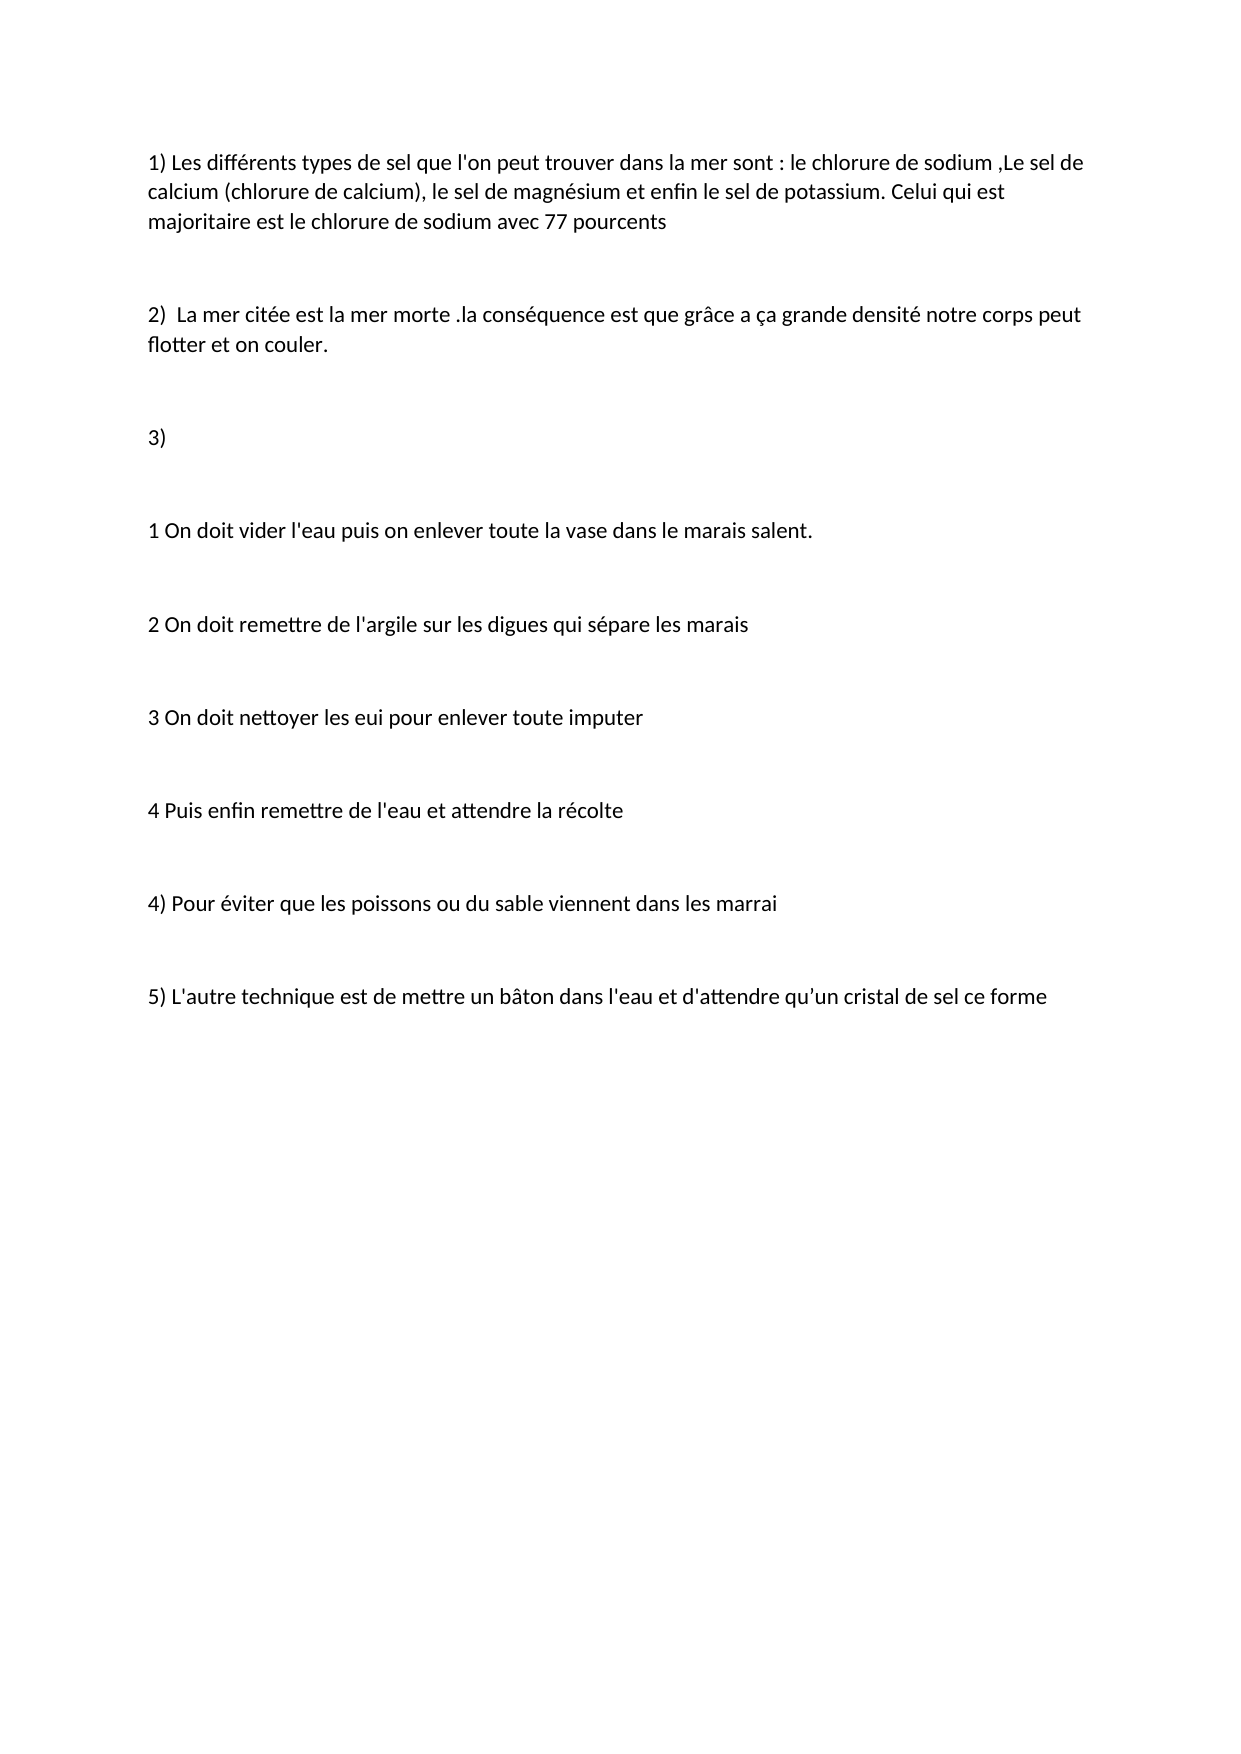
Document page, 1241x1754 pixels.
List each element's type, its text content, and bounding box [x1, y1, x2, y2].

text 2 On doit remettre de l'argile sur les digues qui sépare les marais [148, 610, 1093, 638]
text 3) [148, 423, 1093, 452]
text 4 Puis enfin remettre de l'eau et attendre la récolte [148, 796, 1093, 824]
text 2) La mer citée est la mer morte .la conséquence est que grâce a ça grande densité notre corps peut flotter et on couler. [148, 301, 1093, 358]
text 1) Les différents types de sel que l'on peut trouver dans la mer sont : le chlorure de sodium ,Le sel de calcium (chlorure de calcium), le sel de magnésium et enfin le sel de potassium. Celui qui est majoritaire est le chlorure de sodium avec 77 pourcents [148, 148, 1093, 235]
text 3 On doit nettoyer les eui pour enlever toute imputer [148, 703, 1093, 731]
text 4) Pour éviter que les poissons ou du sable viennent dans les marrai [148, 889, 1093, 917]
text 1 On doit vider l'eau puis on enlever toute la vase dans le marais salent. [148, 517, 1093, 545]
text 5) L'autre technique est de mettre un bâton dans l'eau et d'attendre qu’un cristal de sel ce forme [148, 982, 1093, 1010]
